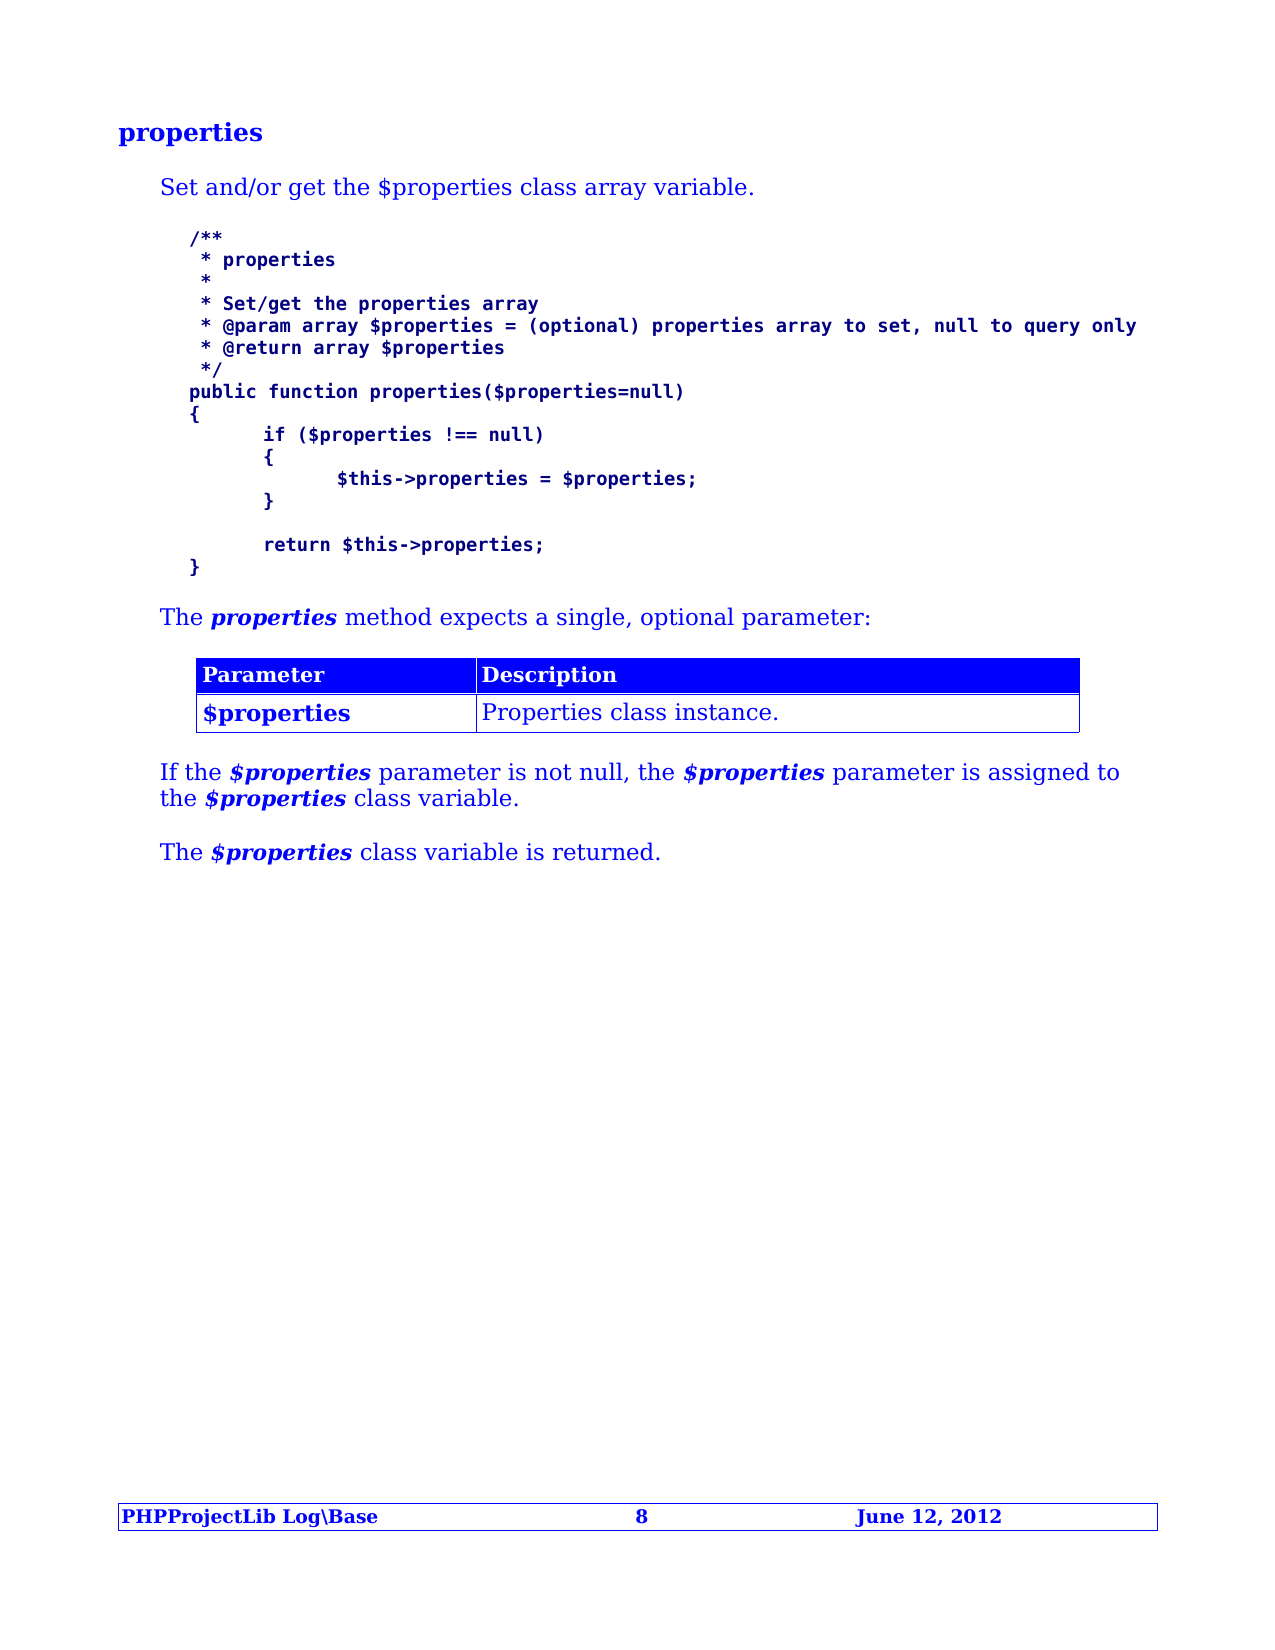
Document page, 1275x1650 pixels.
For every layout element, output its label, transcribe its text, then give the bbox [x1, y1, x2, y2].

text The properties method expects a single, optional parameter: [159, 604, 1157, 631]
list { [189, 402, 1157, 424]
text Set and/or get the $properties class array variable. [159, 174, 1157, 201]
list * @return array $properties [189, 337, 1157, 359]
list } [189, 556, 1157, 577]
list public function properties($properties=null) [189, 381, 1157, 402]
list /** [189, 227, 1157, 249]
list * [189, 271, 1157, 293]
table_header Description [477, 659, 1079, 693]
list */ [189, 359, 1157, 381]
list { [189, 446, 1157, 468]
list if ($properties !== null) [189, 424, 1157, 446]
list $this->properties = $properties; [189, 468, 1157, 490]
title properties [118, 118, 1157, 147]
text If the $properties parameter is not null, the $properties parameter is assigned to the $properties class variable. [159, 759, 1157, 812]
table_header Parameter [197, 659, 476, 693]
list * properties [189, 249, 1157, 271]
table_cell $properties [197, 695, 476, 732]
text The $properties class variable is returned. [159, 839, 1157, 865]
table_cell Properties class instance. [477, 695, 1079, 732]
list * @param array $properties = (optional) properties array to set, null to query only [189, 315, 1157, 337]
list * Set/get the properties array [189, 293, 1157, 315]
list } [189, 490, 1157, 512]
list return $this->properties; [189, 534, 1157, 556]
